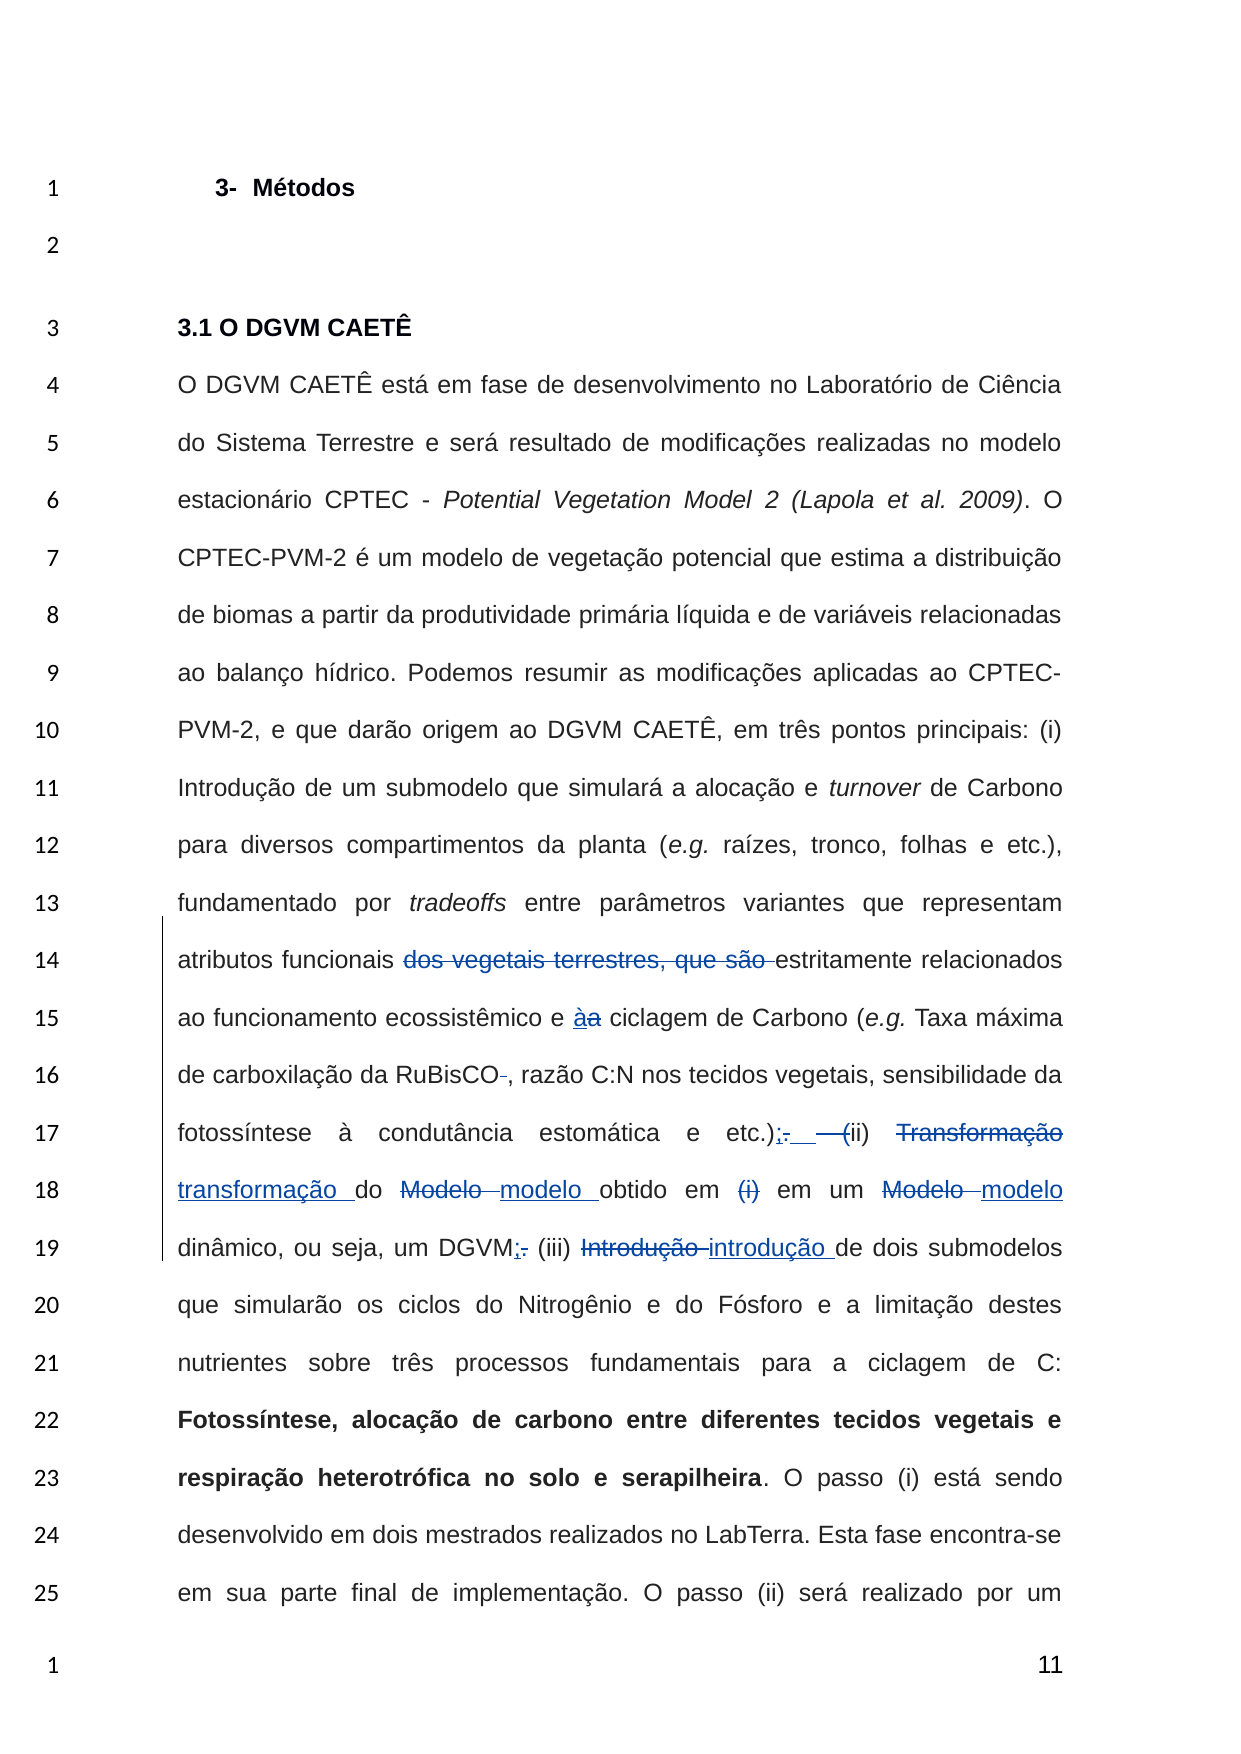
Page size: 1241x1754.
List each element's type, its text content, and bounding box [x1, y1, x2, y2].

text O DGVM CAETÊ está em fase de desenvolvimento no Laboratório de Ciência do Sistema Terrestre e será resultado de modificações realizadas no modelo estacionário CPTEC - Potential Vegetation Model 2 (Lapola et al. 2009). O CPTEC-PVM-2 é um modelo de vegetação potencial que estima a distribuição de biomas a partir da produtividade primária líquida e de variáveis relacionadas ao balanço hídrico. Podemos resumir as modificações aplicadas ao CPTEC-PVM-2, e que darão origem ao DGVM CAETÊ, em três pontos principais: (i) Introdução de um submodelo que simulará a alocação e turnover de Carbono para diversos compartimentos da planta (e.g. raízes, tronco, folhas e etc.), fundamentado por tradeoffs entre parâmetros variantes que representam atributos funcionais estritamente relacionados ao funcionamento ecossistêmico e à ciclagem de Carbono (e.g. Taxa máxima de carboxilação da RuBisCO, razão C:N nos tecidos vegetais, sensibilidade da fotossíntese à condutância estomática e etc.); ii) transformação do modelo obtido em em um modelo dinâmico, ou seja, um DGVM; (iii) introdução de dois submodelos que simularão os ciclos do Nitrogênio e do Fósforo e a limitação destes nutrientes sobre três processos fundamentais para a ciclagem de C: Fotossíntese, alocação de carbono entre diferentes tecidos vegetais e respiração heterotrófica no solo e serapilheira. O passo (i) está sendo desenvolvido em dois mestrados realizados no LabTerra. Esta fase encontra-se em sua parte final de implementação. O passo (ii) será realizado por um técnico capacitado em concomitância ao passo (iii), que corresponde à tarefa principal deste projeto de pesquisa. [177, 370, 1063, 1606]
list Métodos [215, 173, 1063, 201]
text 3.1 O DGVM CAETÊ [177, 313, 1063, 341]
